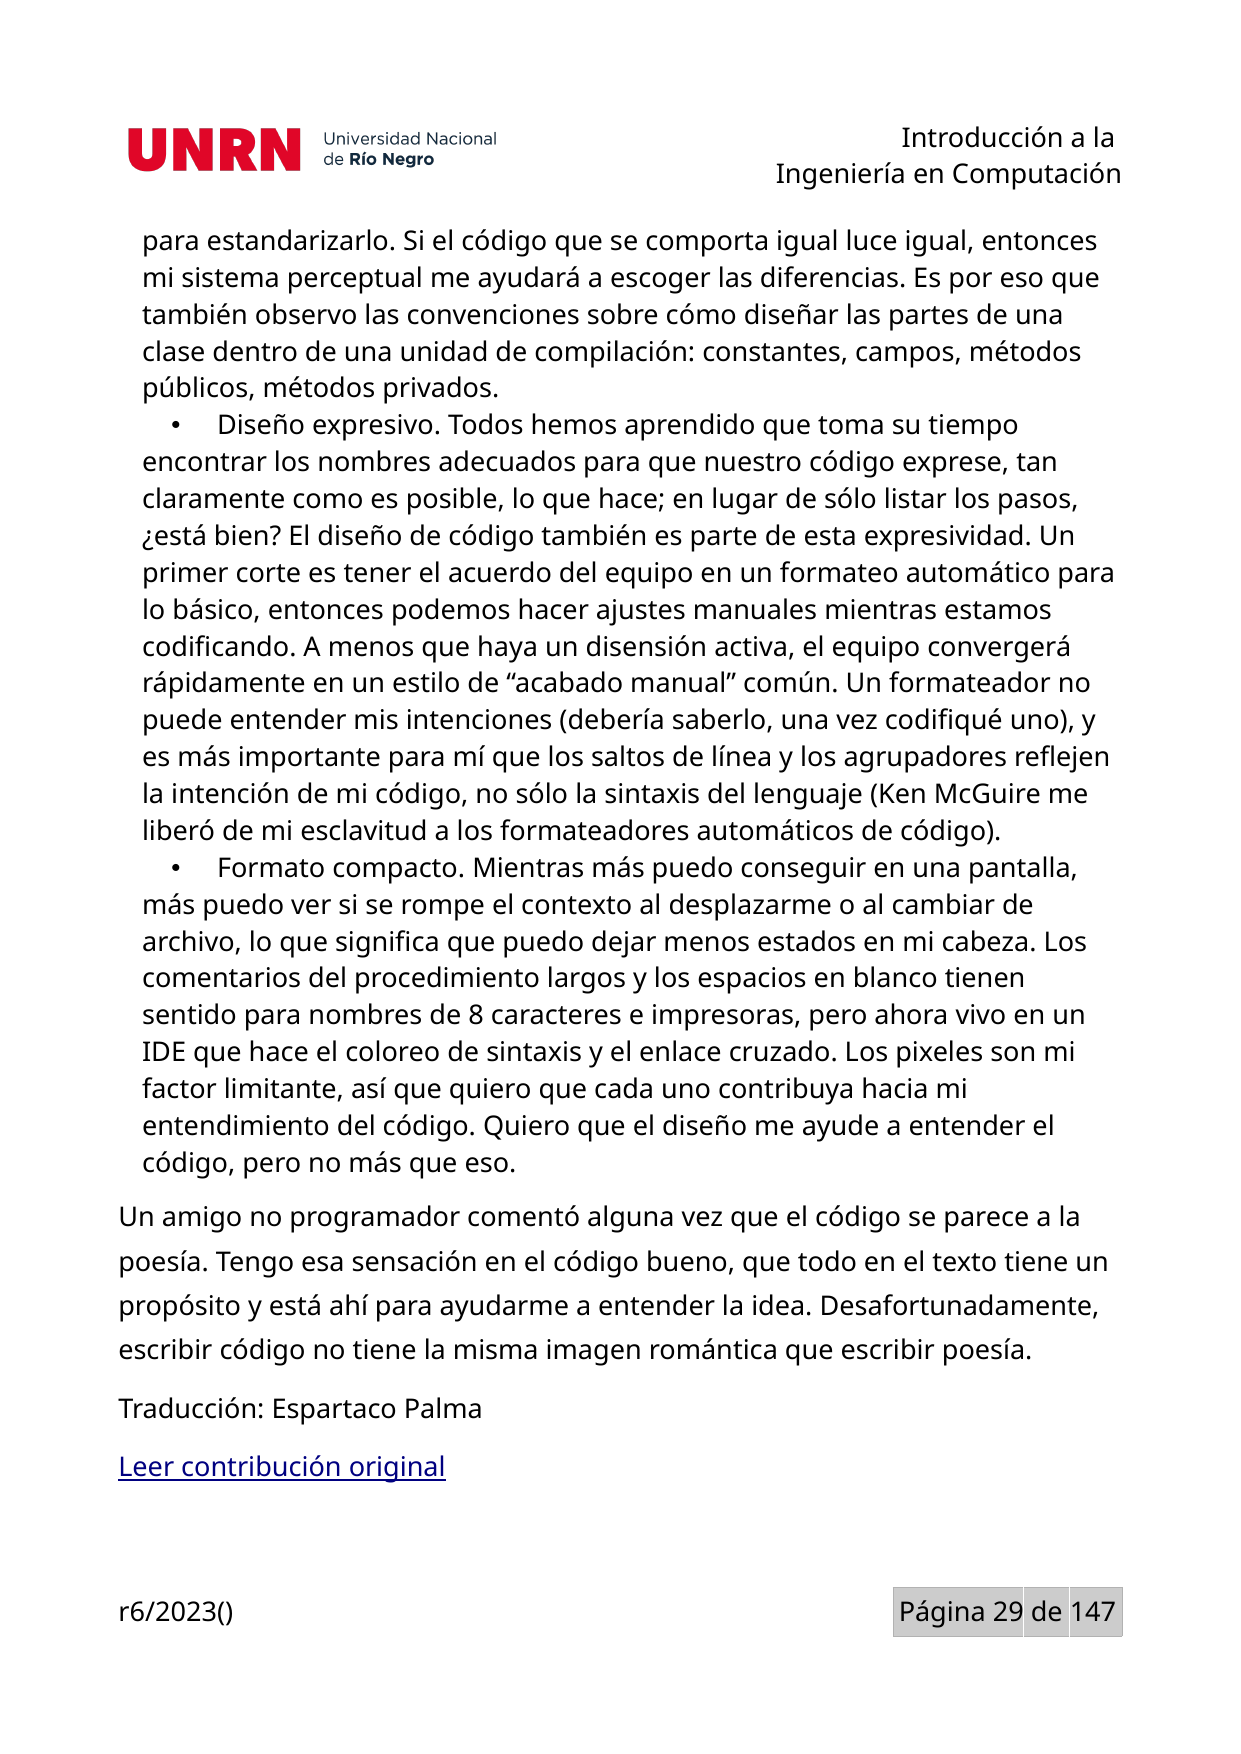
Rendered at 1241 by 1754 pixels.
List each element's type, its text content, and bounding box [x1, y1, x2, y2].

text Un amigo no programador comentó alguna vez que el código se parece a la poesía. Tengo esa sensación en el código bueno, que todo en el texto tiene un propósito y está ahí para ayudarme a entender la idea. Desafortunadamente, escribir código no tiene la misma imagen romántica que escribir poesía. [118, 1198, 1122, 1367]
list para estandarizarlo. Si el código que se comporta igual luce igual, entonces mi sistema perceptual me ayudará a escoger las diferencias. Es por eso que también observo las convenciones sobre cómo diseñar las partes de una clase dentro de una unidad de compilación: constantes, campos, métodos públicos, métodos privados. [142, 221, 1122, 406]
text Traducción: Espartaco Palma [118, 1389, 1122, 1426]
list Diseño expresivo. Todos hemos aprendido que toma su tiempo encontrar los nombres adecuados para que nuestro código exprese, tan claramente como es posible, lo que hace; en lugar de sólo listar los pasos, ¿está bien? El diseño de código también es parte de esta expresividad. Un primer corte es tener el acuerdo del equipo en un formateo automático para lo básico, entonces podemos hacer ajustes manuales mientras estamos codificando. A menos que haya un disensión activa, el equipo convergerá rápidamente en un estilo de “acabado manual” común. Un formateador no puede entender mis intenciones (debería saberlo, una vez codifiqué uno), y es más importante para mí que los saltos de línea y los agrupadores reflejen la intención de mi código, no sólo la sintaxis del lenguaje (Ken McGuire me liberó de mi esclavitud a los formateadores automáticos de código). [142, 406, 1122, 848]
list Formato compacto. Mientras más puedo conseguir en una pantalla, más puedo ver si se rompe el contexto al desplazarme o al cambiar de archivo, lo que significa que puedo dejar menos estados en mi cabeza. Los comentarios del procedimiento largos y los espacios en blanco tienen sentido para nombres de 8 caracteres e impresoras, pero ahora vivo en un IDE que hace el coloreo de sintaxis y el enlace cruzado. Los pixeles son mi factor limitante, así que quiero que cada uno contribuya hacia mi entendimiento del código. Quiero que el diseño me ayude a entender el código, pero no más que eso. [142, 848, 1122, 1180]
text Leer contribución original [118, 1448, 1122, 1485]
picture [118, 118, 505, 180]
